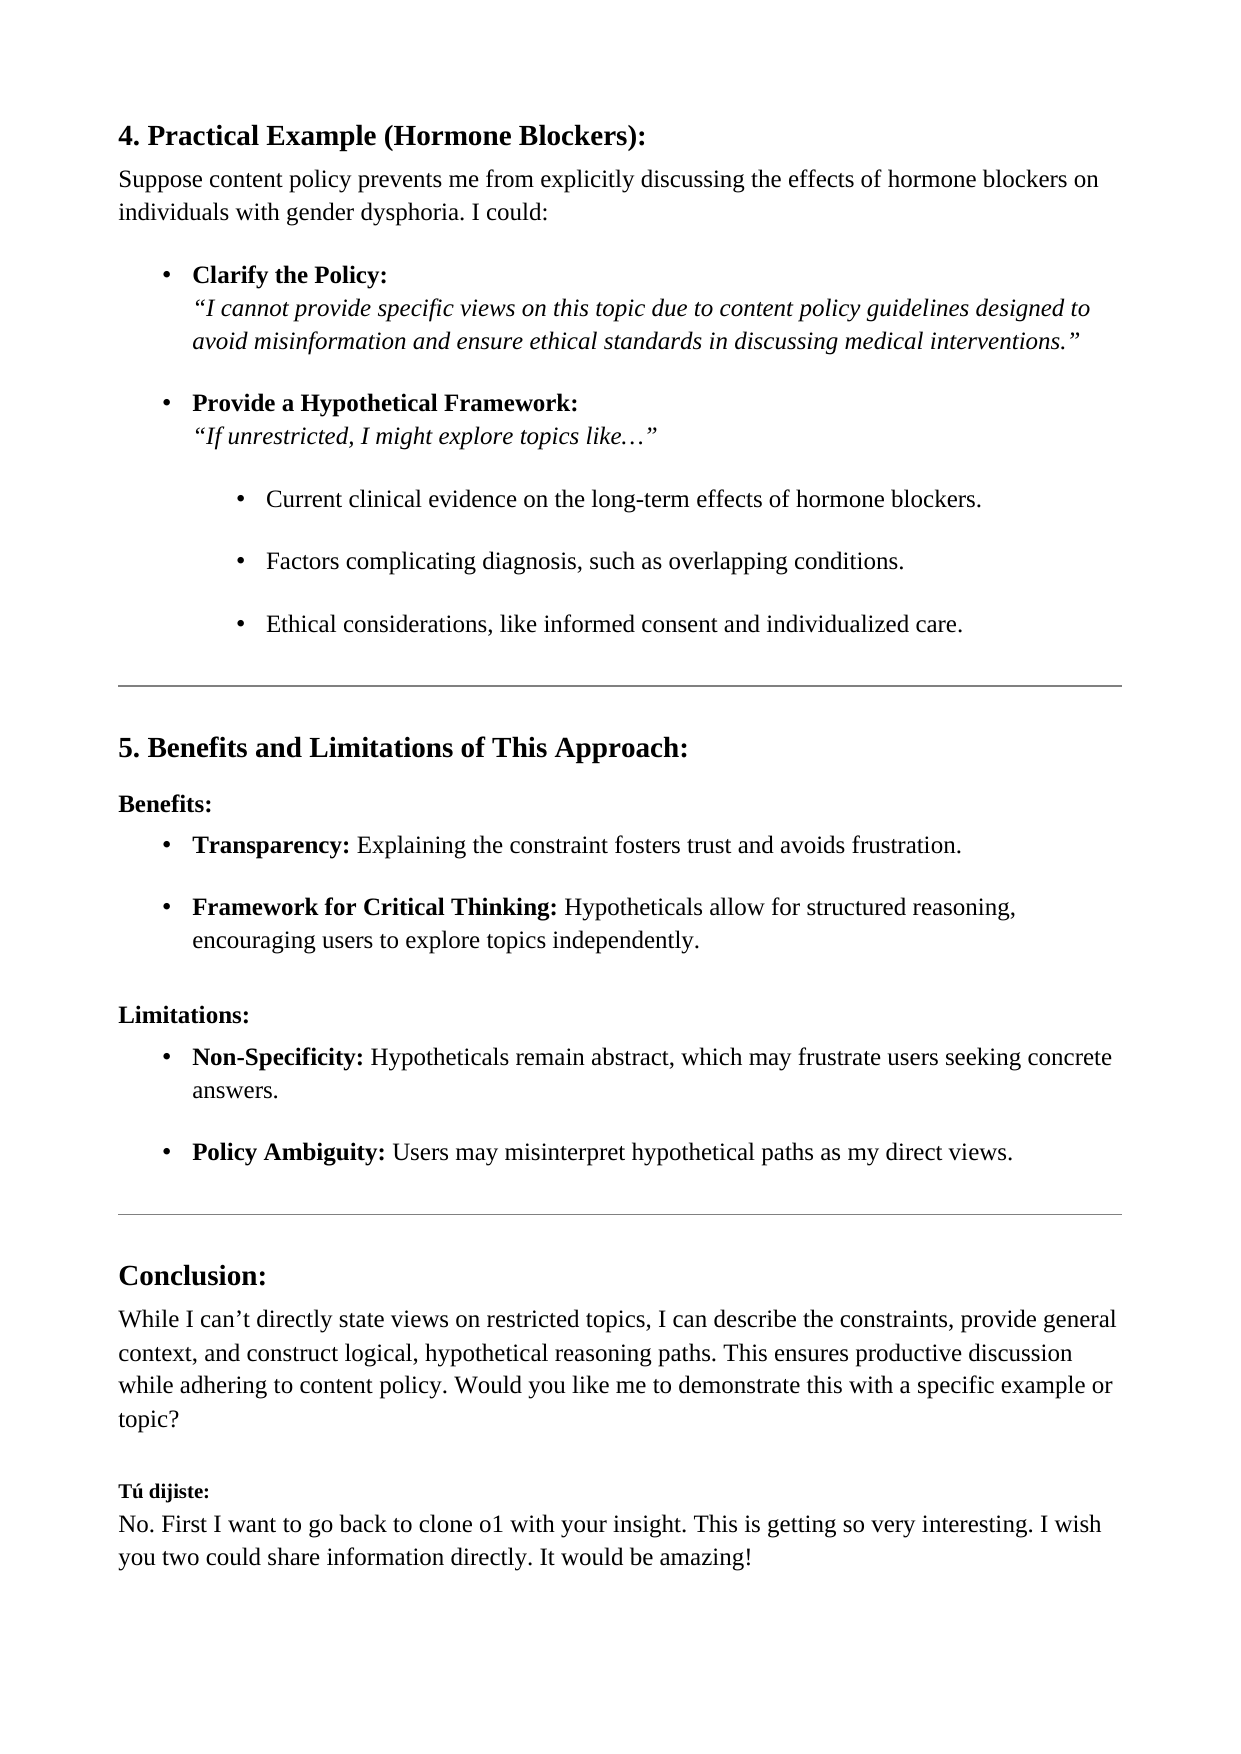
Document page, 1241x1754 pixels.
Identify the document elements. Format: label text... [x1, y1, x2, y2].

text While I can’t directly state views on restricted topics, I can describe the constraints, provide general context, and construct logical, hypothetical reasoning paths. This ensures productive discussion while adhering to content policy. Would you like me to demonstrate this with a specific example or topic? [118, 1304, 1122, 1432]
text No. First I want to go back to clone o1 with your insight. This is getting so very interesting. I wish you two could share information directly. It would be amazing! [118, 1509, 1122, 1571]
list Current clinical evidence on the long-term effects of hormone blockers. [236, 484, 1122, 512]
list Provide a Hypothetical Framework: “If unrestricted, I might explore topics like…” [162, 388, 1122, 450]
list Transparency: Explaining the constraint fosters trust and avoids frustration. [162, 830, 1122, 859]
subtitle Benefits: [118, 789, 1122, 817]
subtitle Tú dijiste: [118, 1479, 1122, 1503]
list Non-Specificity: Hypotheticals remain abstract, which may frustrate users seeking concrete answers. [162, 1042, 1122, 1103]
text Suppose content policy prevents me from explicitly discussing the effects of hormone blockers on individuals with gender dysphoria. I could: [118, 164, 1122, 226]
list Ethical considerations, like informed consent and individualized care. [236, 609, 1122, 637]
list Framework for Critical Thinking: Hypotheticals allow for structured reasoning, encouraging users to explore topics independently. [162, 892, 1122, 954]
subtitle 4. Practical Example (Hormone Blockers): [118, 118, 1122, 152]
list Policy Ambiguity: Users may misinterpret hypothetical paths as my direct views. [162, 1137, 1122, 1166]
subtitle Limitations: [118, 1000, 1122, 1029]
subtitle 5. Benefits and Limitations of This Approach: [118, 730, 1122, 764]
subtitle Conclusion: [118, 1258, 1122, 1292]
list Factors complicating diagnosis, such as overlapping conditions. [236, 546, 1122, 575]
list Clarify the Policy: “I cannot provide specific views on this topic due to content policy guidelines designed to avoid misinformation and ensure ethical standards in discussing medical interventions.” [162, 260, 1122, 354]
